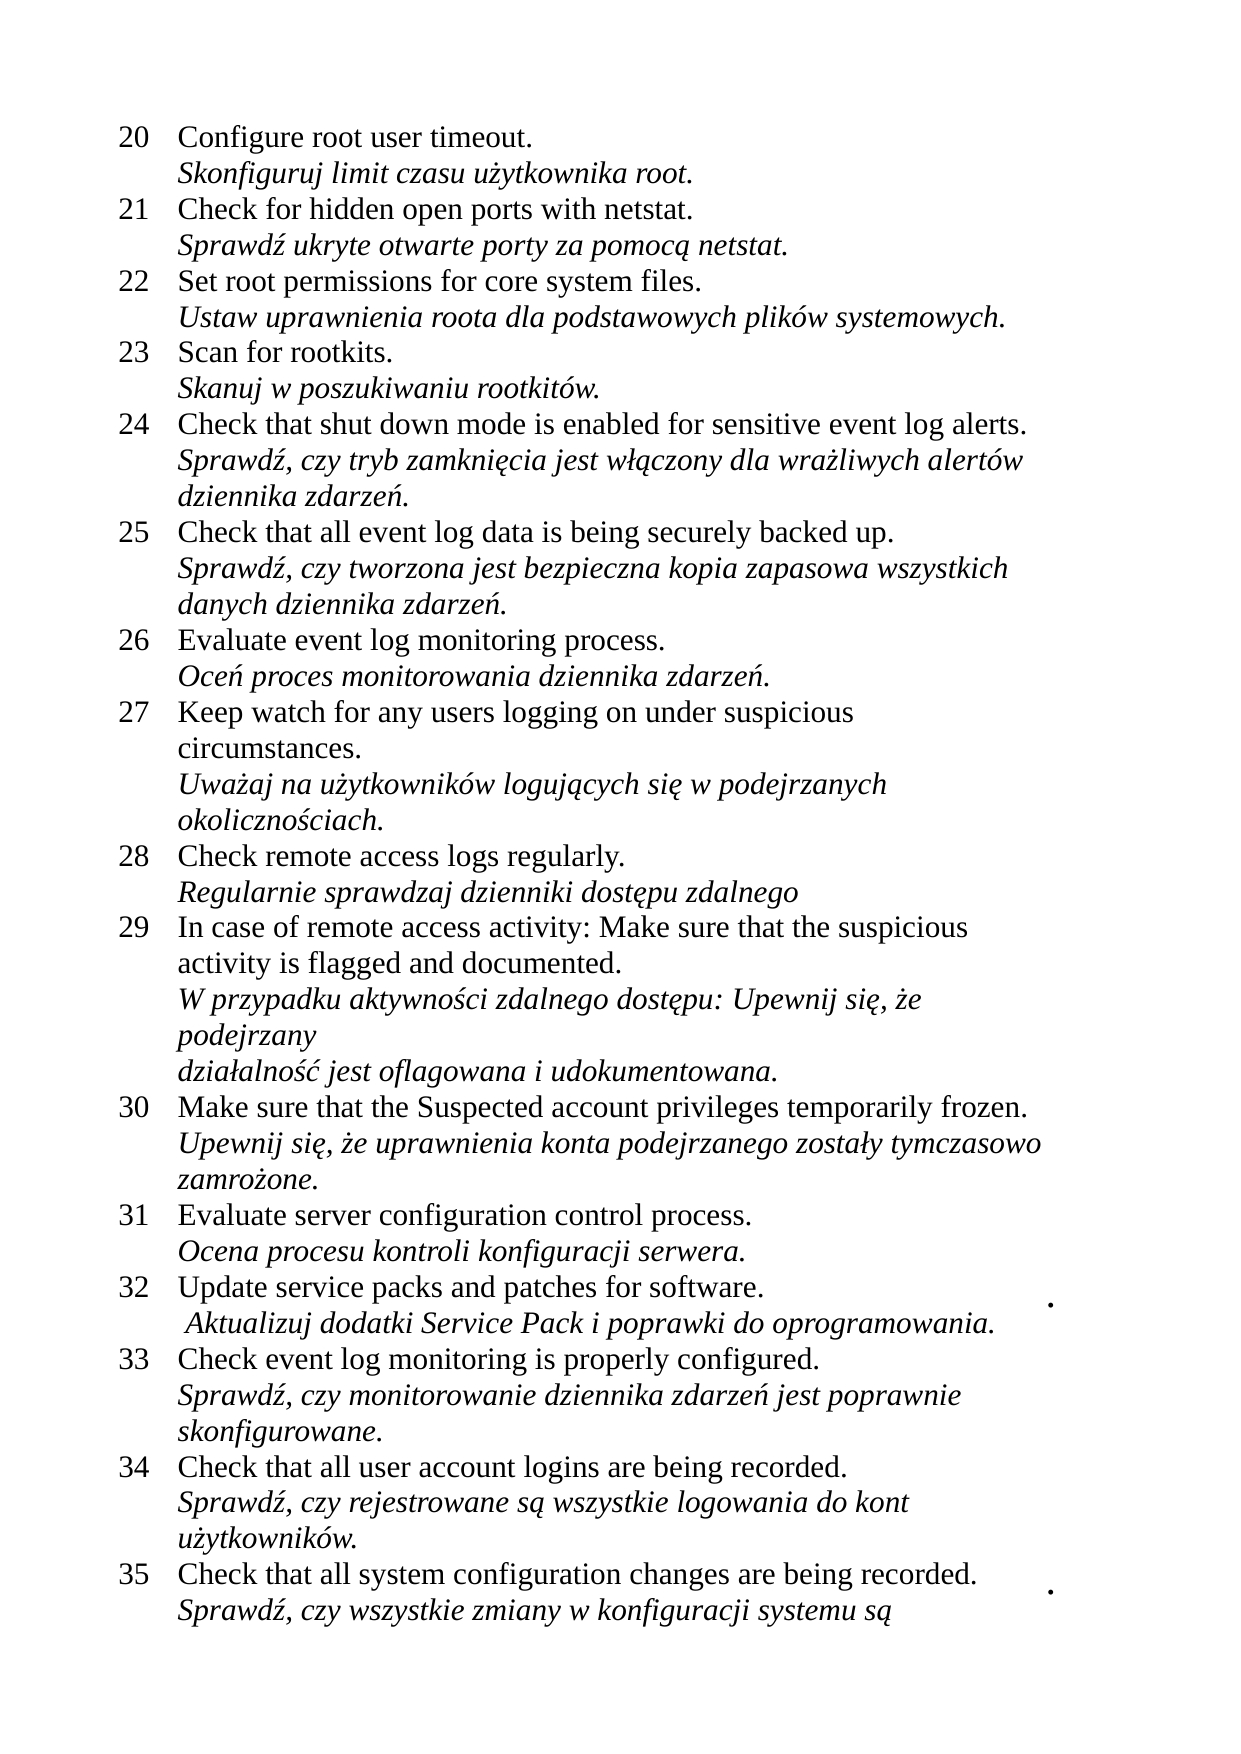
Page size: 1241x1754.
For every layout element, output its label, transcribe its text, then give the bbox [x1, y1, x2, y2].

table_cell 22 [118, 262, 177, 334]
table_cell 26 [118, 621, 177, 693]
table_cell [1045, 514, 1122, 621]
table_cell 23 [118, 334, 177, 406]
table_cell Evaluate server configuration control process. Ocena procesu kontroli konfiguracji serwera. [178, 1196, 1045, 1268]
table_cell Check that all system configuration changes are being recorded. Sprawdź, czy wszystkie zmiany w konfiguracji systemu są [178, 1556, 1045, 1627]
table_cell [1045, 406, 1122, 513]
table_cell Check that all user account logins are being recorded. Sprawdź, czy rejestrowane są wszystkie logowania do kont użytkowników. [178, 1448, 1045, 1556]
table_cell 32 [118, 1268, 177, 1340]
table_cell [1045, 334, 1122, 406]
table_cell . [1045, 1268, 1122, 1340]
table_cell Check that shut down mode is enabled for sensitive event log alerts. Sprawdź, czy tryb zamknięcia jest włączony dla wrażliwych alertów dziennika zdarzeń. [178, 406, 1045, 513]
table_cell 27 [118, 693, 177, 837]
table_cell 31 [118, 1196, 177, 1268]
table_cell 28 [118, 837, 177, 909]
table_cell [1045, 1448, 1122, 1556]
table_cell Set root permissions for core system files. Ustaw uprawnienia roota dla podstawowych plików systemowych. [178, 262, 1045, 334]
table_cell 21 [118, 190, 177, 262]
table_cell 29 [118, 909, 177, 1088]
table_cell 24 [118, 406, 177, 513]
table_cell [1045, 1196, 1122, 1268]
table_cell 33 [118, 1340, 177, 1448]
table_cell Configure root user timeout. Skonfiguruj limit czasu użytkownika root. [178, 118, 1045, 190]
table_cell Check for hidden open ports with netstat. Sprawdź ukryte otwarte porty za pomocą netstat. [178, 190, 1045, 262]
table_cell Update service packs and patches for software. Aktualizuj dodatki Service Pack i poprawki do oprogramowania. [178, 1268, 1045, 1340]
table_cell Keep watch for any users logging on under suspicious circumstances. Uważaj na użytkowników logujących się w podejrzanych okolicznościach. [178, 693, 1045, 837]
table_cell [1045, 118, 1122, 190]
table_cell 25 [118, 514, 177, 621]
table_cell In case of remote access activity: Make sure that the suspicious activity is flagged and documented. W przypadku aktywności zdalnego dostępu: Upewnij się, że podejrzany działalność jest oflagowana i udokumentowana. [178, 909, 1045, 1088]
table_cell [1045, 1340, 1122, 1448]
table_cell 35 [118, 1556, 177, 1627]
table_cell . [1045, 1556, 1122, 1627]
table_cell [1045, 621, 1122, 693]
table_cell 20 [118, 118, 177, 190]
table_cell [1045, 693, 1122, 837]
table_cell [1045, 190, 1122, 262]
table_cell 30 [118, 1089, 177, 1196]
table_cell Check that all event log data is being securely backed up. Sprawdź, czy tworzona jest bezpieczna kopia zapasowa wszystkich danych dziennika zdarzeń. [178, 514, 1045, 621]
table_cell [1045, 262, 1122, 334]
table_cell Check event log monitoring is properly configured. Sprawdź, czy monitorowanie dziennika zdarzeń jest poprawnie skonfigurowane. [178, 1340, 1045, 1448]
table_cell [1045, 909, 1122, 1088]
table_cell [1045, 837, 1122, 909]
table_cell Evaluate event log monitoring process. Oceń proces monitorowania dziennika zdarzeń. [178, 621, 1045, 693]
table_cell Scan for rootkits. Skanuj w poszukiwaniu rootkitów. [178, 334, 1045, 406]
table_cell 34 [118, 1448, 177, 1556]
table_cell Make sure that the Suspected account privileges temporarily frozen. Upewnij się, że uprawnienia konta podejrzanego zostały tymczasowo zamrożone. [178, 1089, 1045, 1196]
table_cell Check remote access logs regularly. Regularnie sprawdzaj dzienniki dostępu zdalnego [178, 837, 1045, 909]
table_cell [1045, 1089, 1122, 1196]
